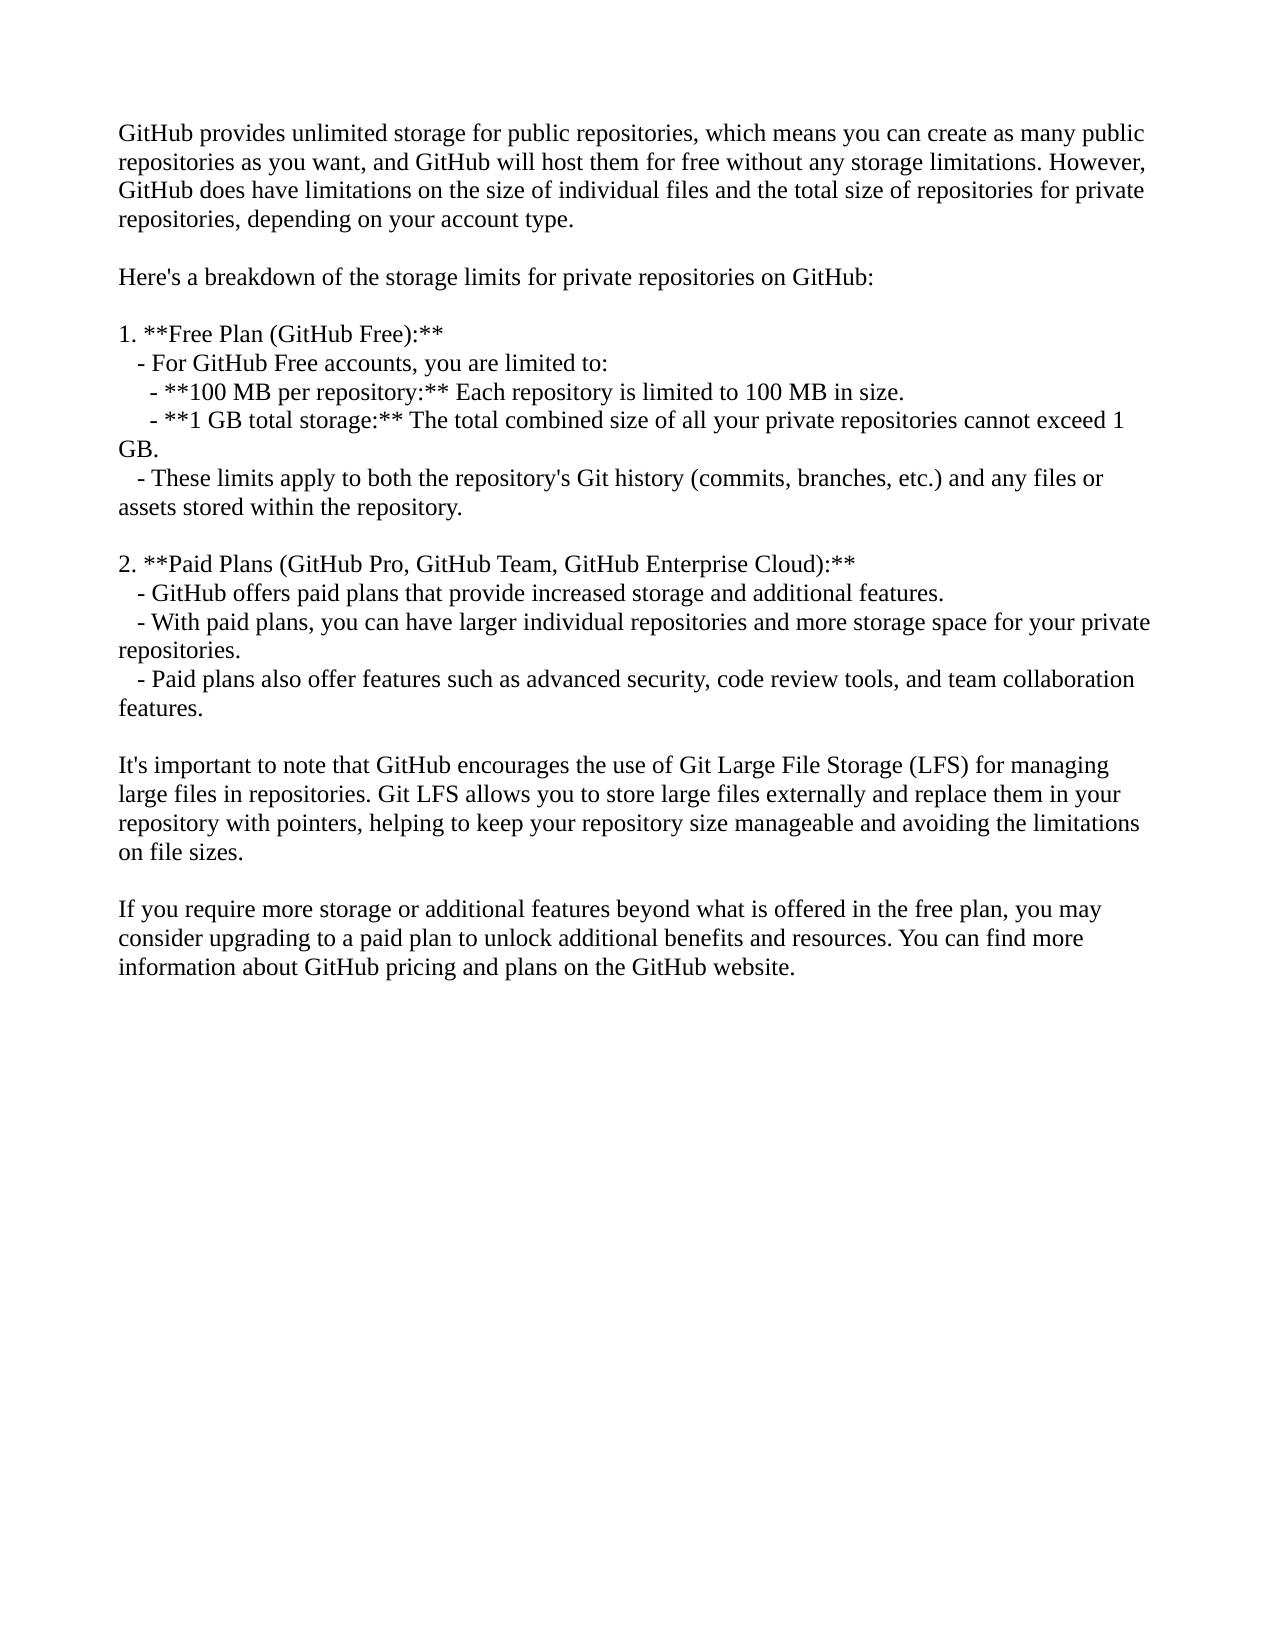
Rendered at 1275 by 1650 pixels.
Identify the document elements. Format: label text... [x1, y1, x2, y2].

text Here's a breakdown of the storage limits for private repositories on GitHub: [118, 262, 1157, 291]
text GitHub provides unlimited storage for public repositories, which means you can create as many public repositories as you want, and GitHub will host them for free without any storage limitations. However, GitHub does have limitations on the size of individual files and the total size of repositories for private repositories, depending on your account type. [118, 118, 1157, 233]
text It's important to note that GitHub encourages the use of Git Large File Storage (LFS) for managing large files in repositories. Git LFS allows you to store large files externally and replace them in your repository with pointers, helping to keep your repository size manageable and avoiding the limitations on file sizes. [118, 751, 1157, 866]
text - With paid plans, you can have larger individual repositories and more storage space for your private repositories. [118, 607, 1157, 664]
text - Paid plans also offer features such as advanced security, code review tools, and team collaboration features. [118, 664, 1157, 722]
text - GitHub offers paid plans that provide increased storage and additional features. [118, 578, 1157, 607]
text 1. **Free Plan (GitHub Free):** [118, 319, 1157, 348]
text If you require more storage or additional features beyond what is offered in the free plan, you may consider upgrading to a paid plan to unlock additional benefits and resources. You can find more information about GitHub pricing and plans on the GitHub website. [118, 894, 1157, 981]
text - These limits apply to both the repository's Git history (commits, branches, etc.) and any files or assets stored within the repository. [118, 463, 1157, 521]
text - **100 MB per repository:** Each repository is limited to 100 MB in size. [118, 377, 1157, 406]
text 2. **Paid Plans (GitHub Pro, GitHub Team, GitHub Enterprise Cloud):** [118, 549, 1157, 578]
text - **1 GB total storage:** The total combined size of all your private repositories cannot exceed 1 GB. [118, 406, 1157, 463]
text - For GitHub Free accounts, you are limited to: [118, 348, 1157, 377]
